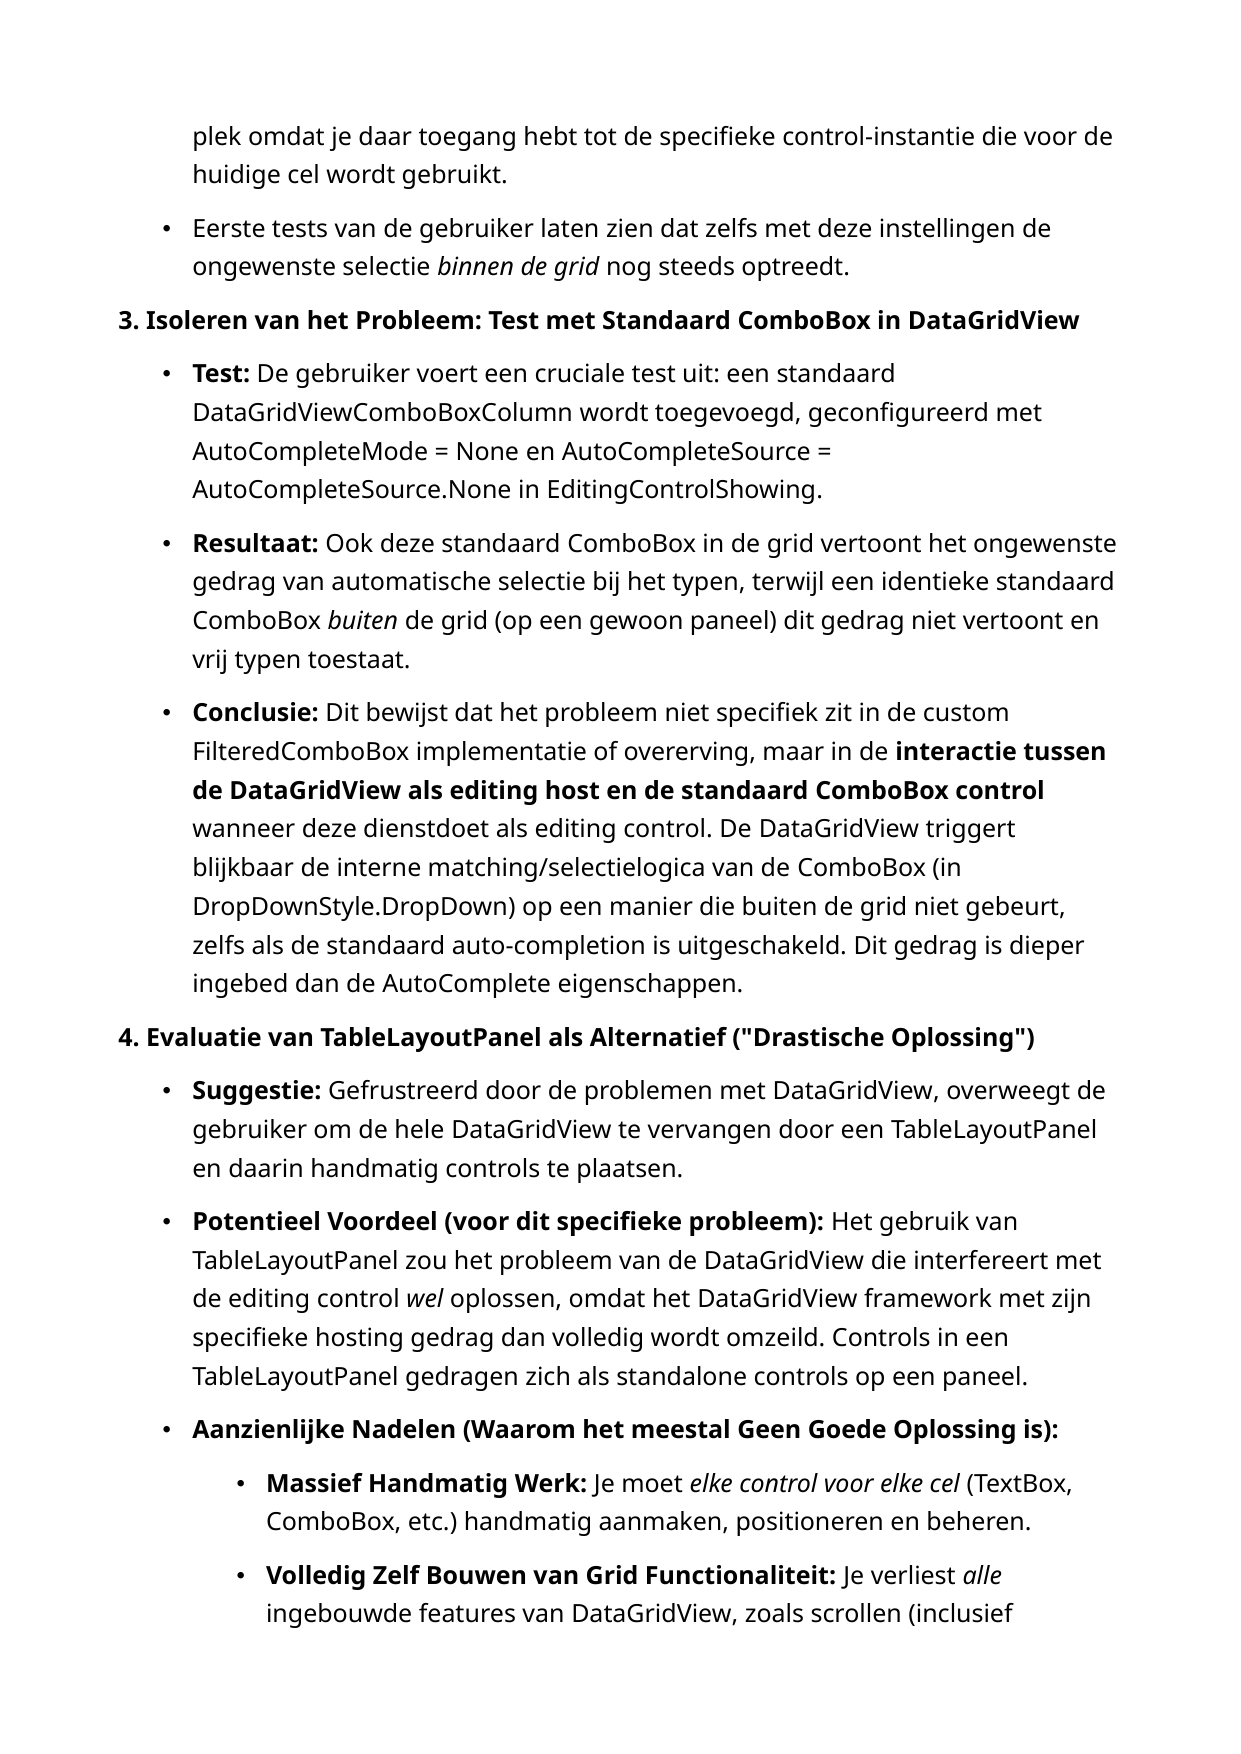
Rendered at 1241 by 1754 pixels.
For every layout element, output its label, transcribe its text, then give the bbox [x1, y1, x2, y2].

list Test: De gebruiker voert een cruciale test uit: een standaard DataGridViewComboBoxColumn wordt toegevoegd, geconfigureerd met AutoCompleteMode = None en AutoCompleteSource = AutoCompleteSource.None in EditingControlShowing. [162, 356, 1122, 506]
text 3. Isoleren van het Probleem: Test met Standaard ComboBox in DataGridView [118, 302, 1122, 336]
list Eerste tests van de gebruiker laten zien dat zelfs met deze instellingen de ongewenste selectie binnen de grid nog steeds optreedt. [162, 210, 1122, 283]
list Potentieel Voordeel (voor dit specifieke probleem): Het gebruik van TableLayoutPanel zou het probleem van de DataGridView die interfereert met de editing control wel oplossen, omdat het DataGridView framework met zijn specifieke hosting gedrag dan volledig wordt omzeild. Controls in een TableLayoutPanel gedragen zich als standalone controls op een paneel. [162, 1203, 1122, 1393]
text 4. Evaluatie van TableLayoutPanel als Alternatief ("Drastische Oplossing") [118, 1019, 1122, 1053]
list Resultaat: Ook deze standaard ComboBox in de grid vertoont het ongewenste gedrag van automatische selectie bij het typen, terwijl een identieke standaard ComboBox buiten de grid (op een gewoon paneel) dit gedrag niet vertoont en vrij typen toestaat. [162, 525, 1122, 676]
list Volledig Zelf Bouwen van Grid Functionaliteit: Je verliest alle ingebouwde features van DataGridView, zoals scrollen (inclusief [236, 1557, 1122, 1630]
list Massief Handmatig Werk: Je moet elke control voor elke cel (TextBox, ComboBox, etc.) handmatig aanmaken, positioneren en beheren. [236, 1465, 1122, 1538]
list Aanzienlijke Nadelen (Waarom het meestal Geen Goede Oplossing is): [162, 1412, 1122, 1446]
list Conclusie: Dit bewijst dat het probleem niet specifiek zit in de custom FilteredComboBox implementatie of overerving, maar in de interactie tussen de DataGridView als editing host en de standaard ComboBox control wanneer deze dienstdoet als editing control. De DataGridView triggert blijkbaar de interne matching/selectielogica van de ComboBox (in DropDownStyle.DropDown) op een manier die buiten de grid niet gebeurt, zelfs als de standaard auto-completion is uitgeschakeld. Dit gedrag is dieper ingebed dan de AutoComplete eigenschappen. [162, 695, 1122, 1000]
list Suggestie: Gefrustreerd door de problemen met DataGridView, overweegt de gebruiker om de hele DataGridView te vervangen door een TableLayoutPanel en daarin handmatig controls te plaatsen. [162, 1073, 1122, 1184]
list plek omdat je daar toegang hebt tot de specifieke control-instantie die voor de huidige cel wordt gebruikt. [162, 118, 1122, 191]
